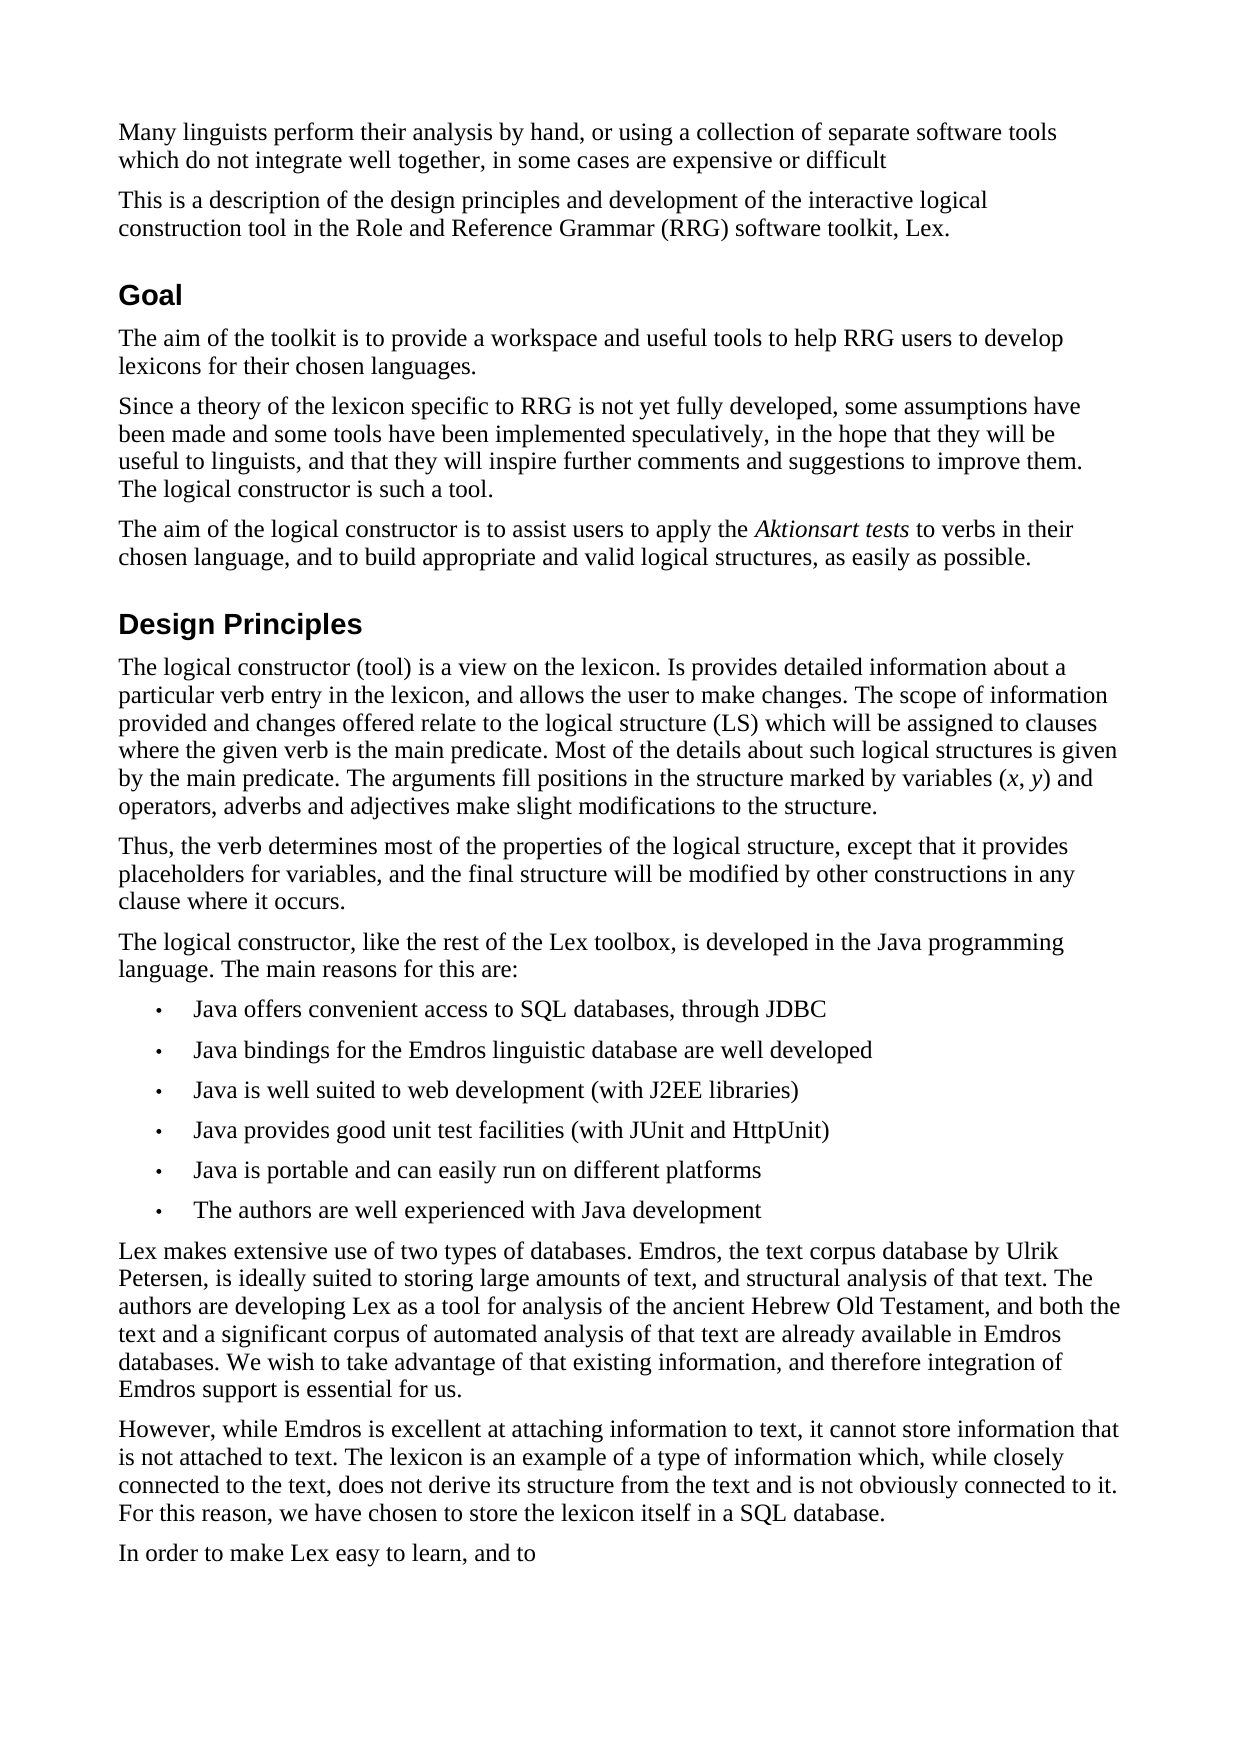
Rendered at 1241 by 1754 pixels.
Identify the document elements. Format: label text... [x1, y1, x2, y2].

subtitle Goal [118, 279, 1122, 312]
text However, while Emdros is excellent at attaching information to text, it cannot store information that is not attached to text. The lexicon is an example of a type of information which, while closely connected to the text, does not derive its structure from the text and is not obviously connected to it. For this reason, we have chosen to store the lexicon itself in a SQL database. [118, 1416, 1122, 1526]
text Lex makes extensive use of two types of databases. Emdros, the text corpus database by Ulrik Petersen, is ideally suited to storing large amounts of text, and structural analysis of that text. The authors are developing Lex as a tool for analysis of the ancient Hebrew Old Testament, and both the text and a significant corpus of automated analysis of that text are already available in Emdros databases. We wish to take advantage of that existing information, and therefore integration of Emdros support is essential for us. [118, 1237, 1122, 1403]
text The logical constructor, like the rest of the Lex toolbox, is developed in the Java programming language. The main reasons for this are: [118, 928, 1122, 983]
list Java is well suited to web development (with J2EE libraries) [156, 1076, 1122, 1104]
list Java provides good unit test facilities (with JUnit and HttpUnit) [156, 1116, 1122, 1144]
list Java bindings for the Emdros linguistic database are well developed [156, 1036, 1122, 1063]
text This is a description of the design principles and development of the interactive logical construction tool in the Role and Reference Grammar (RRG) software toolkit, Lex. [118, 186, 1122, 241]
text In order to make Lex easy to learn, and to [118, 1539, 1122, 1567]
text The logical constructor (tool) is a view on the lexicon. Is provides detailed information about a particular verb entry in the lexicon, and allows the user to make changes. The scope of information provided and changes offered relate to the logical structure (LS) which will be assigned to clauses where the given verb is the main predicate. Most of the details about such logical structures is given by the main predicate. The arguments fill positions in the structure marked by variables (x, y) and operators, adverbs and adjectives make slight modifications to the structure. [118, 653, 1122, 819]
text Thus, the verb determines most of the properties of the logical structure, except that it provides placeholders for variables, and the final structure will be modified by other constructions in any clause where it occurs. [118, 832, 1122, 915]
list The authors are well experienced with Java development [156, 1197, 1122, 1224]
text Since a theory of the lexicon specific to RRG is not yet fully developed, some assumptions have been made and some tools have been implemented speculatively, in the hope that they will be useful to linguists, and that they will inspire further comments and suggestions to improve them. The logical constructor is such a tool. [118, 392, 1122, 503]
list Java offers convenient access to SQL databases, through JDBC [156, 996, 1122, 1023]
list Java is portable and can easily run on different platforms [156, 1156, 1122, 1184]
text The aim of the logical constructor is to assist users to apply the Aktionsart tests to verbs in their chosen language, and to build appropriate and valid logical structures, as easily as possible. [118, 515, 1122, 571]
subtitle Design Principles [118, 608, 1122, 641]
text Many linguists perform their analysis by hand, or using a collection of separate software tools which do not integrate well together, in some cases are expensive or difficult [118, 118, 1122, 173]
text The aim of the toolkit is to provide a workspace and useful tools to help RRG users to develop lexicons for their chosen languages. [118, 324, 1122, 379]
